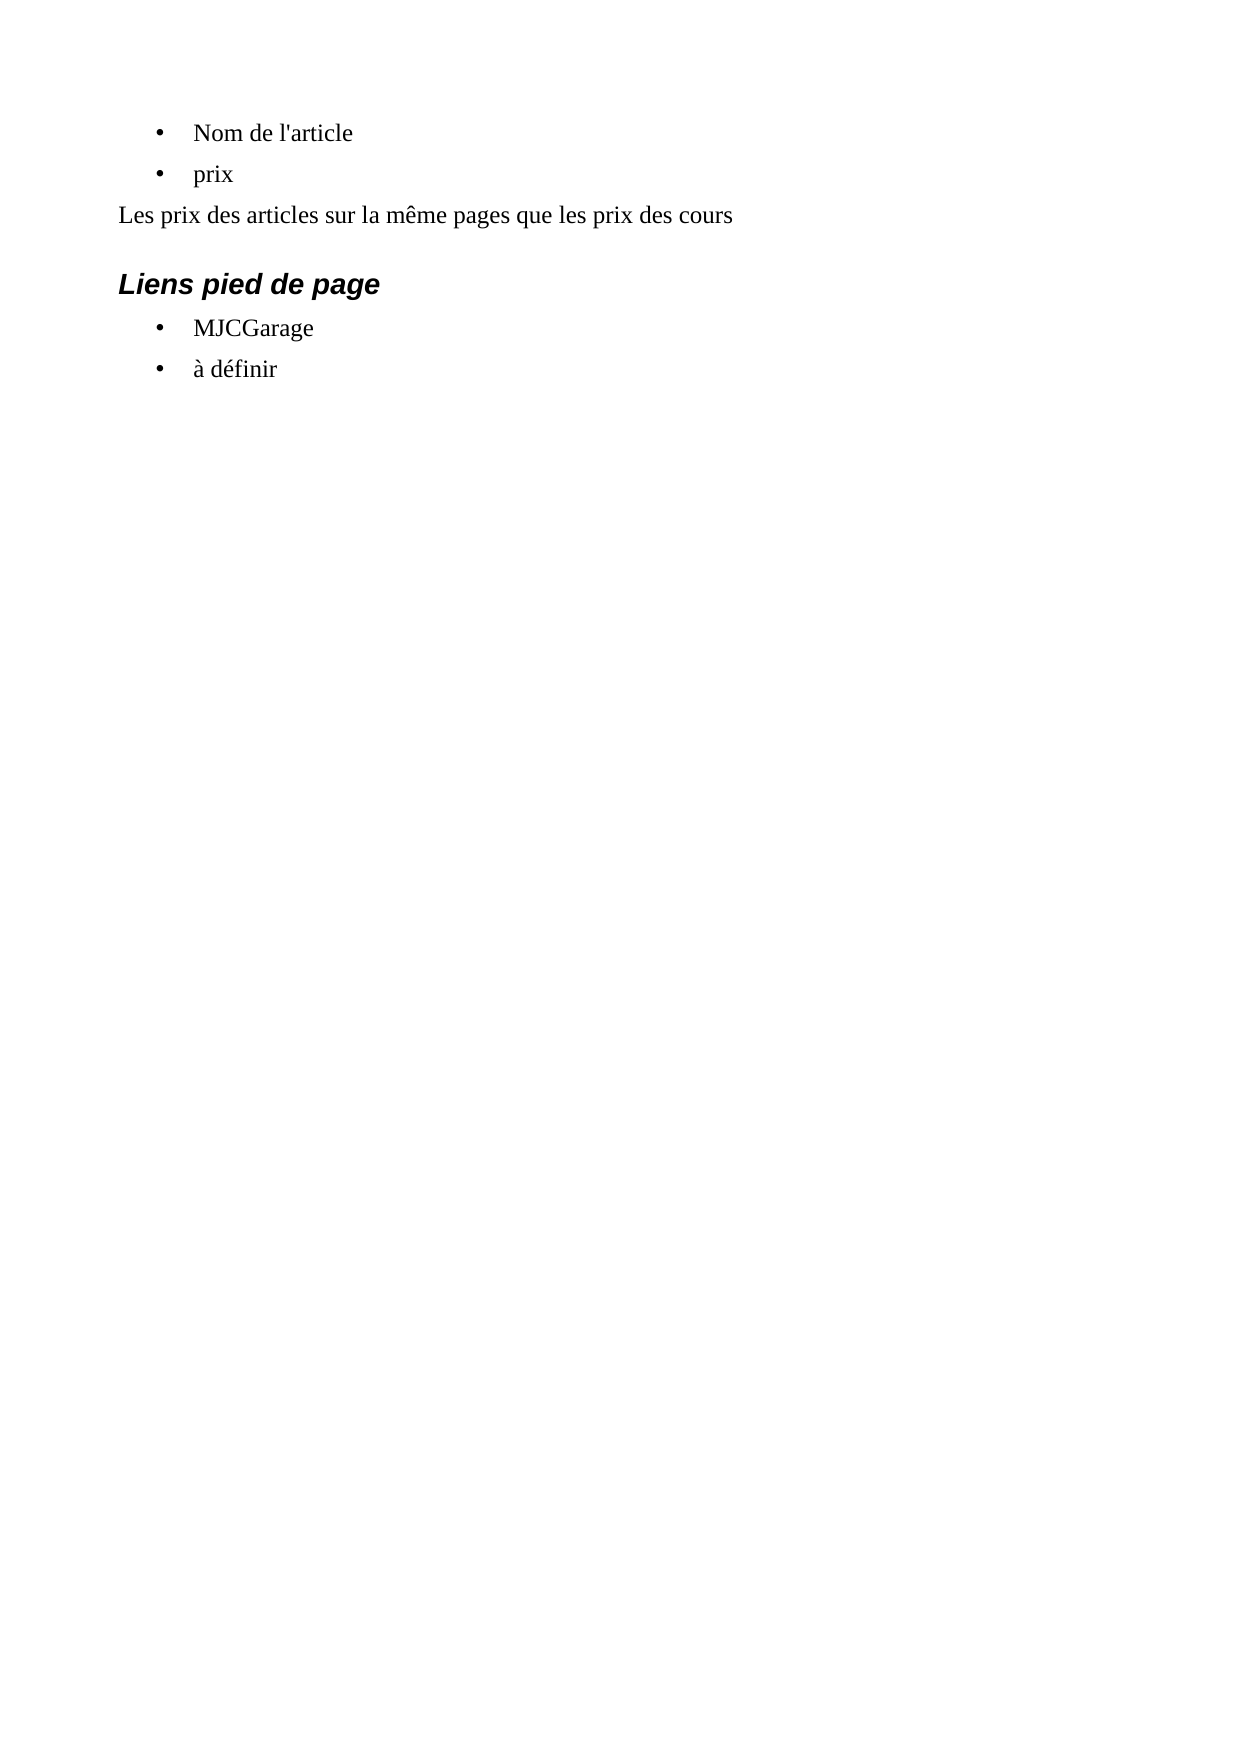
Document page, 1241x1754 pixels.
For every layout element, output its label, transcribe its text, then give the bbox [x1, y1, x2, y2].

text Les prix des articles sur la même pages que les prix des cours [118, 201, 1122, 229]
list à définir [156, 354, 1122, 383]
subtitle Liens pied de page [118, 267, 1122, 300]
list prix [156, 159, 1122, 188]
list MJCGarage [156, 313, 1122, 342]
list Nom de l'article [156, 118, 1122, 147]
